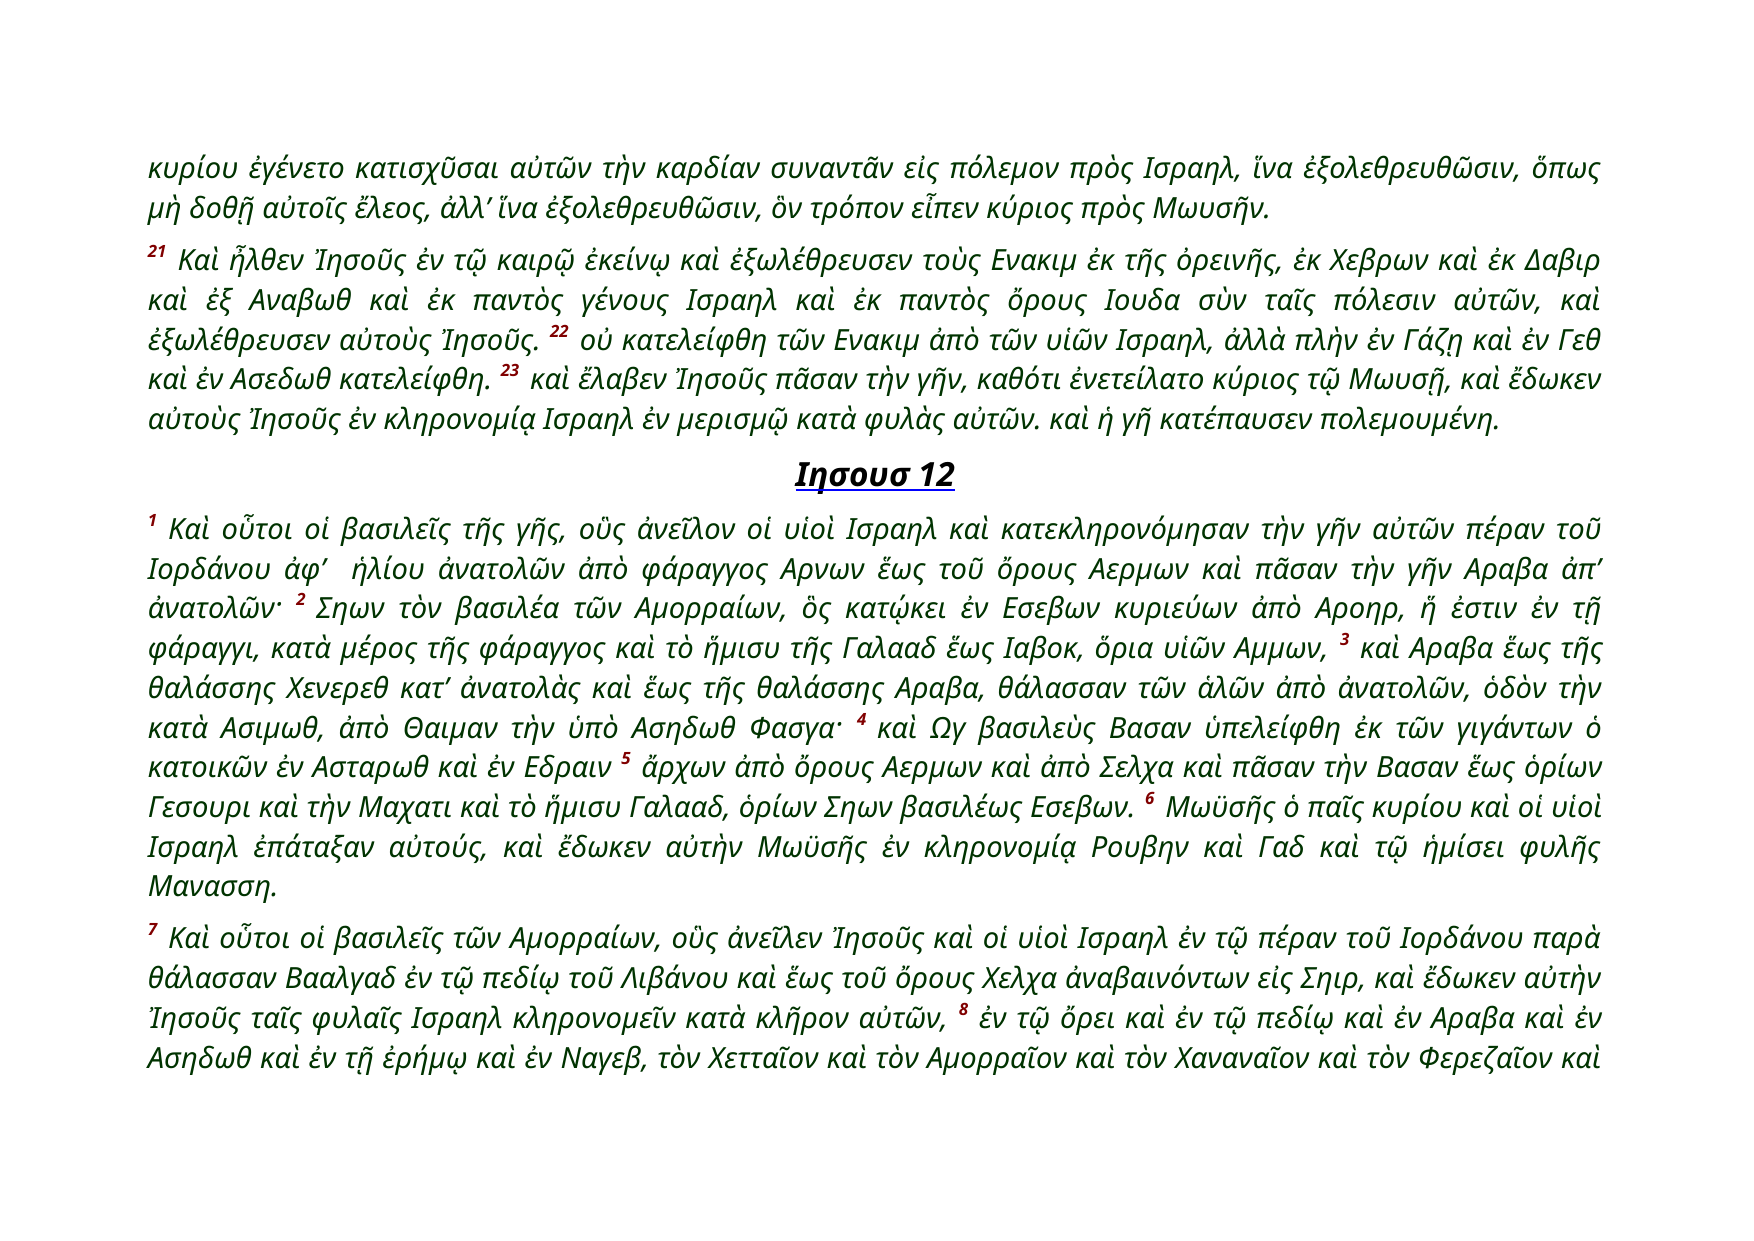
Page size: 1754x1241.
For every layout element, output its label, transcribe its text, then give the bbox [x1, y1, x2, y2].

text 1 Καὶ οὗτοι οἱ βασιλεῖς τῆς γῆς, οὓς ἀνεῖλον οἱ υἱοὶ Ισραηλ καὶ κατεκληρονόμησαν τὴν γῆν αὐτῶν πέραν τοῦ Ιορδάνου ἀφ’ ἡλίου ἀνατολῶν ἀπὸ φάραγγος Αρνων ἕως τοῦ ὄρους Αερμων καὶ πᾶσαν τὴν γῆν Αραβα ἀπ’ ἀνατολῶν· 2 Σηων τὸν βασιλέα τῶν Αμορραίων, ὃς κατῴκει ἐν Εσεβων κυριεύων ἀπὸ Αροηρ, ἥ ἐστιν ἐν τῇ φάραγγι, κατὰ μέρος τῆς φάραγγος καὶ τὸ ἥμισυ τῆς Γαλααδ ἕως Ιαβοκ, ὅρια υἱῶν Αμμων, 3 καὶ Αραβα ἕως τῆς θαλάσσης Χενερεθ κατ’ ἀνατολὰς καὶ ἕως τῆς θαλάσσης Αραβα, θάλασσαν τῶν ἁλῶν ἀπὸ ἀνατολῶν, ὁδὸν τὴν κατὰ Ασιμωθ, ἀπὸ Θαιμαν τὴν ὑπὸ Ασηδωθ Φασγα· 4 καὶ Ωγ βασιλεὺς Βασαν ὑπελείφθη ἐκ τῶν γιγάντων ὁ κατοικῶν ἐν Ασταρωθ καὶ ἐν Εδραιν 5 ἄρχων ἀπὸ ὄρους Αερμων καὶ ἀπὸ Σελχα καὶ πᾶσαν τὴν Βασαν ἕως ὁρίων Γεσουρι καὶ τὴν Μαχατι καὶ τὸ ἥμισυ Γαλααδ, ὁρίων Σηων βασιλέως Εσεβων. 6 Μωϋσῆς ὁ παῖς κυρίου καὶ οἱ υἱοὶ Ισραηλ ἐπάταξαν αὐτούς, καὶ ἔδωκεν αὐτὴν Μωϋσῆς ἐν κληρονομίᾳ Ρουβην καὶ Γαδ καὶ τῷ ἡμίσει φυλῆς Μανασση. [148, 508, 1606, 905]
text 21 Καὶ ἦλθεν Ἰησοῦς ἐν τῷ καιρῷ ἐκείνῳ καὶ ἐξωλέθρευσεν τοὺς Ενακιμ ἐκ τῆς ὀρεινῆς, ἐκ Χεβρων καὶ ἐκ Δαβιρ καὶ ἐξ Αναβωθ καὶ ἐκ παντὸς γένους Ισραηλ καὶ ἐκ παντὸς ὄρους Ιουδα σὺν ταῖς πόλεσιν αὐτῶν, καὶ ἐξωλέθρευσεν αὐτοὺς Ἰησοῦς. 22 οὐ κατελείφθη τῶν Ενακιμ ἀπὸ τῶν υἱῶν Ισραηλ, ἀλλὰ πλὴν ἐν Γάζῃ καὶ ἐν Γεθ καὶ ἐν Ασεδωθ κατελείφθη. 23 καὶ ἔλαβεν Ἰησοῦς πᾶσαν τὴν γῆν, καθότι ἐνετείλατο κύριος τῷ Μωυσῇ, καὶ ἔδωκεν αὐτοὺς Ἰησοῦς ἐν κληρονομίᾳ Ισραηλ ἐν μερισμῷ κατὰ φυλὰς αὐτῶν. καὶ ἡ γῆ κατέπαυσεν πολεμουμένη. [148, 239, 1606, 438]
text κυρίου ἐγένετο κατισχῦσαι αὐτῶν τὴν καρδίαν συναντᾶν εἰς πόλεμον πρὸς Ισραηλ, ἵνα ἐξολεθρευθῶσιν, ὅπως μὴ δοθῇ αὐτοῖς ἔλεος, ἀλλ’ ἵνα ἐξολεθρευθῶσιν, ὃν τρόπον εἶπεν κύριος πρὸς Μωυσῆν. [148, 148, 1606, 227]
text 7 Καὶ οὗτοι οἱ βασιλεῖς τῶν Αμορραίων, οὓς ἀνεῖλεν Ἰησοῦς καὶ οἱ υἱοὶ Ισραηλ ἐν τῷ πέραν τοῦ Ιορδάνου παρὰ θάλασσαν Βααλγαδ ἐν τῷ πεδίῳ τοῦ Λιβάνου καὶ ἕως τοῦ ὄρους Χελχα ἀναβαινόντων εἰς Σηιρ, καὶ ἔδωκεν αὐτὴν Ἰησοῦς ταῖς φυλαῖς Ισραηλ κληρονομεῖν κατὰ κλῆρον αὐτῶν, 8 ἐν τῷ ὄρει καὶ ἐν τῷ πεδίῳ καὶ ἐν Αραβα καὶ ἐν Ασηδωθ καὶ ἐν τῇ ἐρήμῳ καὶ ἐν Ναγεβ, τὸν Χετταῖον καὶ τὸν Αμορραῖον καὶ τὸν Χαναναῖον καὶ τὸν Φερεζαῖον καὶ [148, 918, 1606, 1077]
subtitle Ιησουσ 12 [148, 451, 1606, 496]
